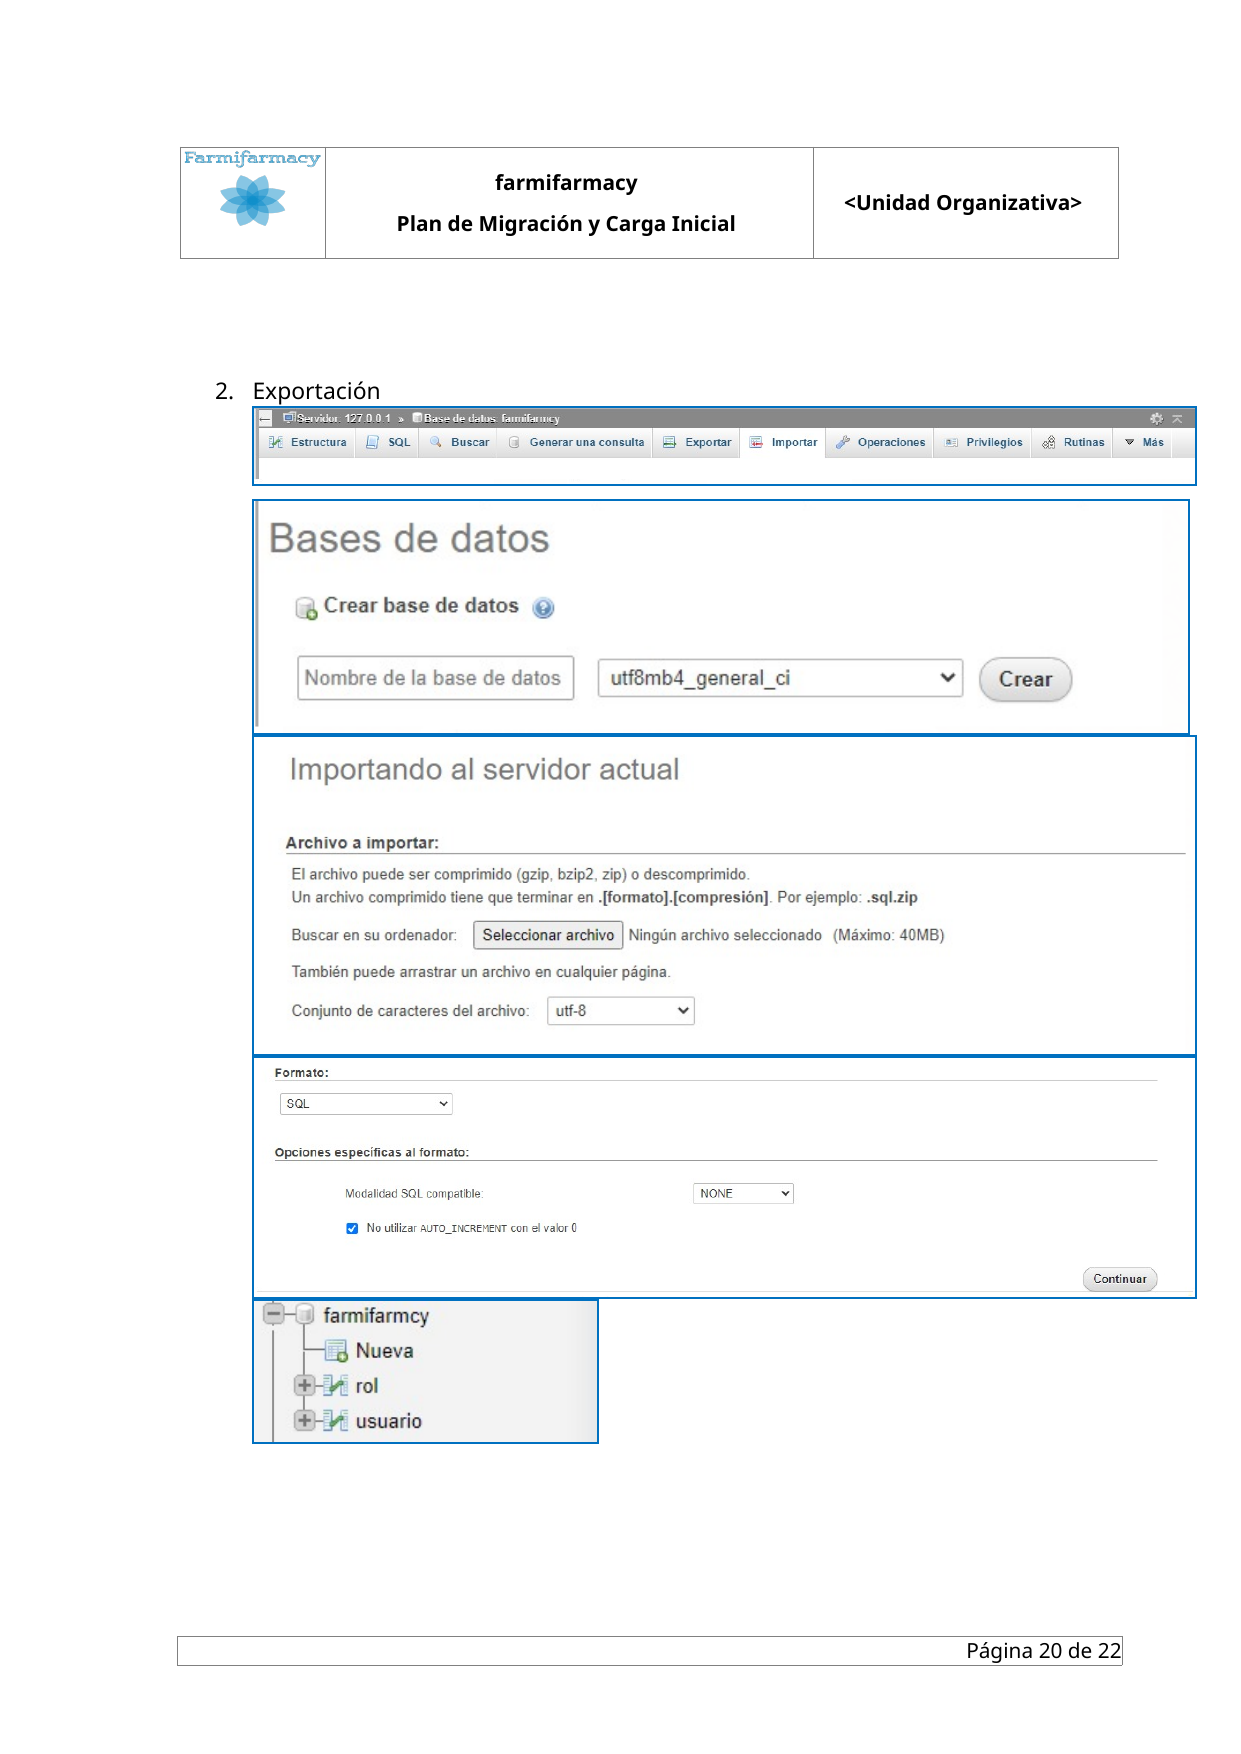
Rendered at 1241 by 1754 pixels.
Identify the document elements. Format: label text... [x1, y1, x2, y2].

list Exportación [215, 375, 1122, 486]
